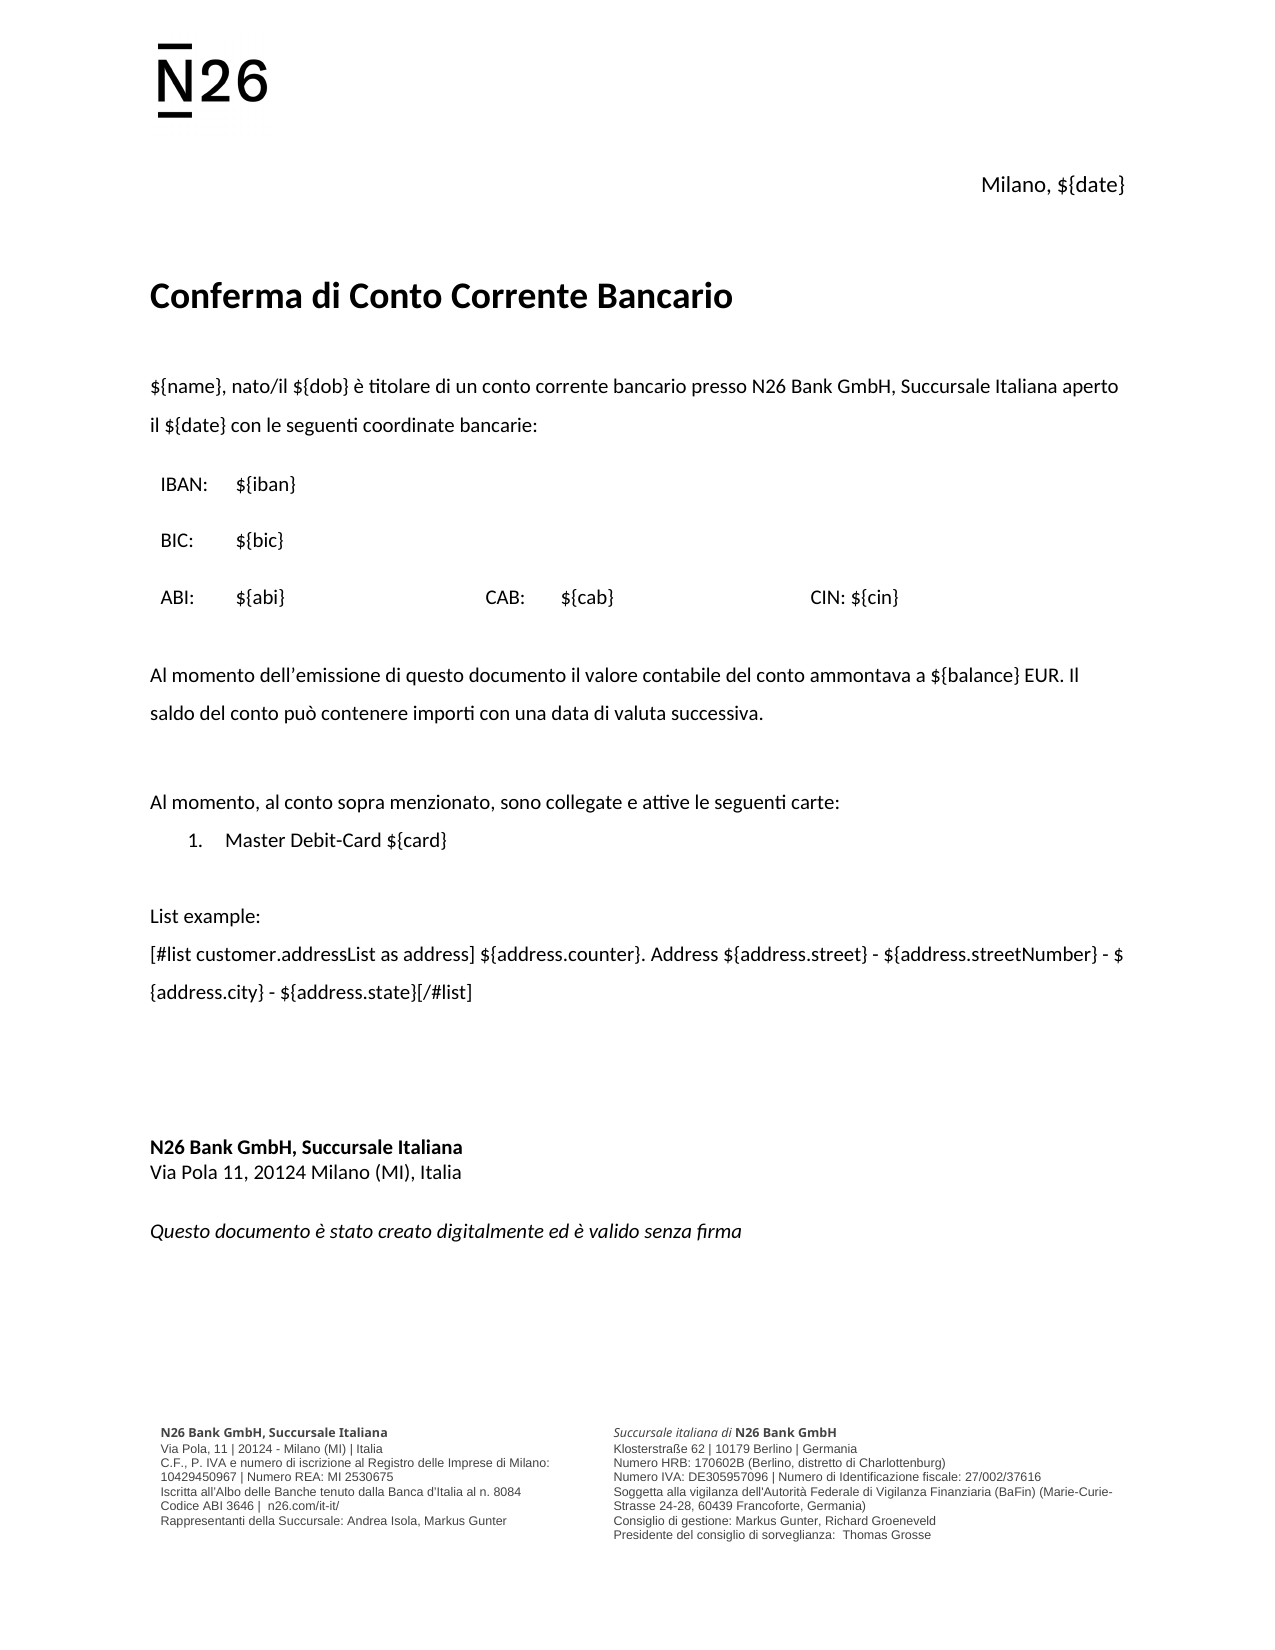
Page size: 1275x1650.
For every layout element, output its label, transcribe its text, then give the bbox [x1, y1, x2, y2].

text [#list customer.addressList as address] ${address.counter}. Address ${address.street} - ${address.streetNumber} - ${address.city} - ${address.state}[/#list] [150, 941, 1125, 1005]
table_header [476, 458, 799, 513]
table_cell CIN: ${cin} [801, 572, 1124, 626]
table_header [801, 458, 1124, 513]
table_cell [476, 515, 799, 569]
text Milano, ${date} [150, 170, 1125, 198]
text Via Pola 11, 20124 Milano (MI), Italia [150, 1159, 1125, 1185]
text Al momento, al conto sopra menzionato, sono collegate e attive le seguenti carte: [150, 789, 1125, 814]
table_cell BIC: ${bic} [151, 515, 474, 569]
table_cell [801, 515, 1124, 569]
list Master Debit-Card ${card} [187, 827, 1125, 852]
text List example: [150, 903, 1125, 929]
table_cell ABI: ${abi} [151, 572, 474, 626]
table_header IBAN: ${iban} [151, 458, 474, 513]
text Al momento dell’emissione di questo documento il valore contabile del conto ammontava a ${balance} EUR. Il saldo del conto può contenere importi con una data di valuta successiva. [150, 662, 1125, 726]
text N26 Bank GmbH, Succursale Italiana [150, 1134, 1125, 1159]
picture [150, 34, 271, 136]
text Questo documento è stato creato digitalmente ed è valido senza firma [150, 1219, 1125, 1244]
text ${name}, nato/il ${dob} è titolare di un conto corrente bancario presso N26 Bank GmbH, Succursale Italiana aperto il ${date} con le seguenti coordinate bancarie: [150, 374, 1125, 437]
table_cell CAB: ${cab} [476, 572, 799, 626]
subtitle Conferma di Conto Corrente Bancario [150, 272, 1125, 318]
